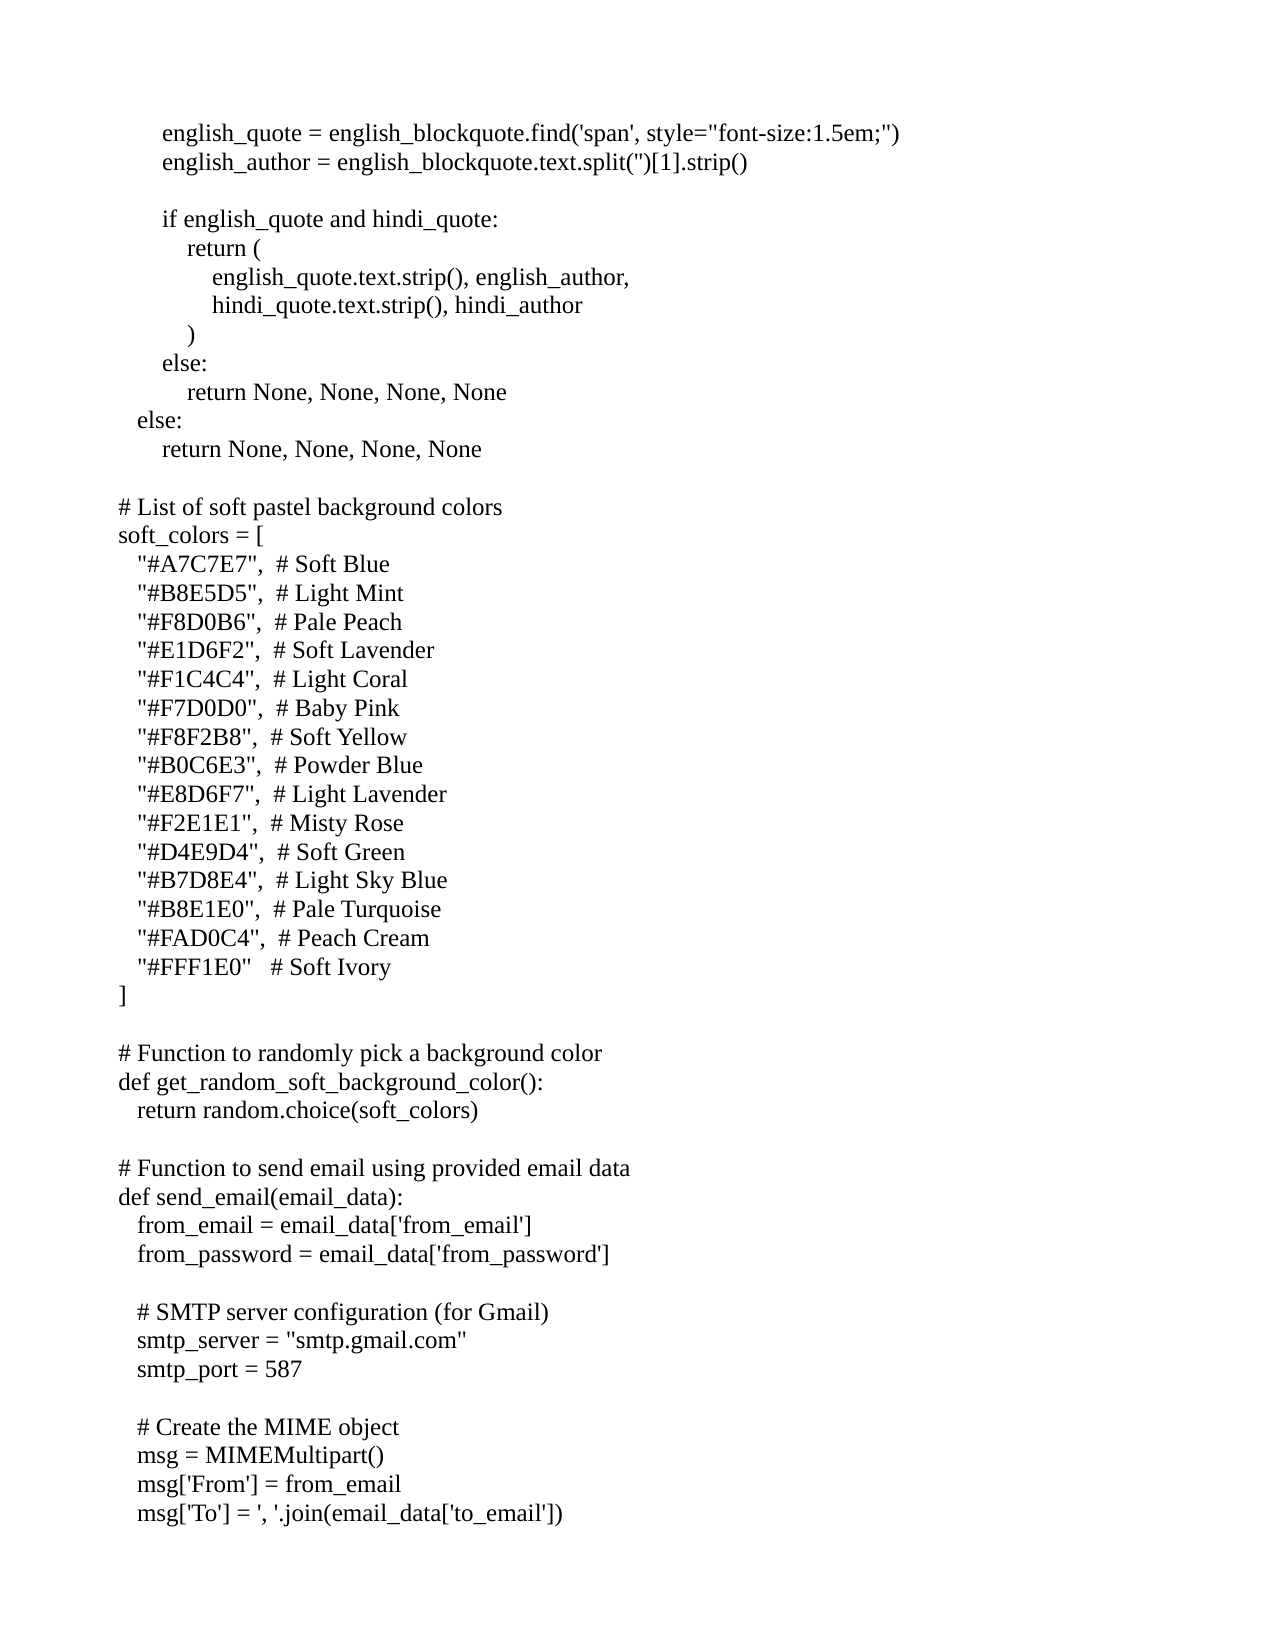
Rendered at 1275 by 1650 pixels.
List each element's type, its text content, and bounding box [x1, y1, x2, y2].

text "#F7D0D0", # Baby Pink [118, 693, 1157, 722]
text "#B0C6E3", # Powder Blue [118, 751, 1157, 779]
text ) [118, 319, 1157, 348]
text "#D4E9D4", # Soft Green [118, 837, 1157, 866]
text def send_email(email_data): [118, 1182, 1157, 1211]
text "#F1C4C4", # Light Coral [118, 664, 1157, 693]
text hindi_quote.text.strip(), hindi_author [118, 291, 1157, 319]
text # Create the MIME object [118, 1412, 1157, 1441]
text from_password = email_data['from_password'] [118, 1239, 1157, 1268]
text smtp_port = 587 [118, 1354, 1157, 1383]
text english_quote = english_blockquote.find('span', style="font-size:1.5em;") [118, 118, 1157, 147]
text "#F2E1E1", # Misty Rose [118, 808, 1157, 837]
text "#B7D8E4", # Light Sky Blue [118, 866, 1157, 894]
text msg = MIMEMultipart() [118, 1441, 1157, 1469]
text msg['From'] = from_email [118, 1469, 1157, 1498]
text else: [118, 406, 1157, 434]
text # Function to randomly pick a background color [118, 1038, 1157, 1067]
text return None, None, None, None [118, 434, 1157, 463]
text return random.choice(soft_colors) [118, 1096, 1157, 1124]
text # Function to send email using provided email data [118, 1153, 1157, 1182]
text from_email = email_data['from_email'] [118, 1211, 1157, 1239]
text english_author = english_blockquote.text.split('')[1].strip() [118, 147, 1157, 176]
text "#B8E1E0", # Pale Turquoise [118, 894, 1157, 923]
text return None, None, None, None [118, 377, 1157, 406]
text "#FFF1E0" # Soft Ivory [118, 952, 1157, 981]
text "#E8D6F7", # Light Lavender [118, 779, 1157, 808]
text if english_quote and hindi_quote: [118, 204, 1157, 233]
text soft_colors = [ [118, 521, 1157, 549]
text # List of soft pastel background colors [118, 492, 1157, 521]
text def get_random_soft_background_color(): [118, 1067, 1157, 1096]
text ] [118, 981, 1157, 1009]
text "#F8D0B6", # Pale Peach [118, 607, 1157, 636]
text "#E1D6F2", # Soft Lavender [118, 636, 1157, 664]
text smtp_server = "smtp.gmail.com" [118, 1326, 1157, 1354]
text english_quote.text.strip(), english_author, [118, 262, 1157, 291]
text "#F8F2B8", # Soft Yellow [118, 722, 1157, 751]
text "#FAD0C4", # Peach Cream [118, 923, 1157, 952]
text else: [118, 348, 1157, 377]
text msg['To'] = ', '.join(email_data['to_email']) [118, 1498, 1157, 1527]
text "#A7C7E7", # Soft Blue [118, 549, 1157, 578]
text # SMTP server configuration (for Gmail) [118, 1297, 1157, 1326]
text "#B8E5D5", # Light Mint [118, 578, 1157, 607]
text return ( [118, 233, 1157, 262]
